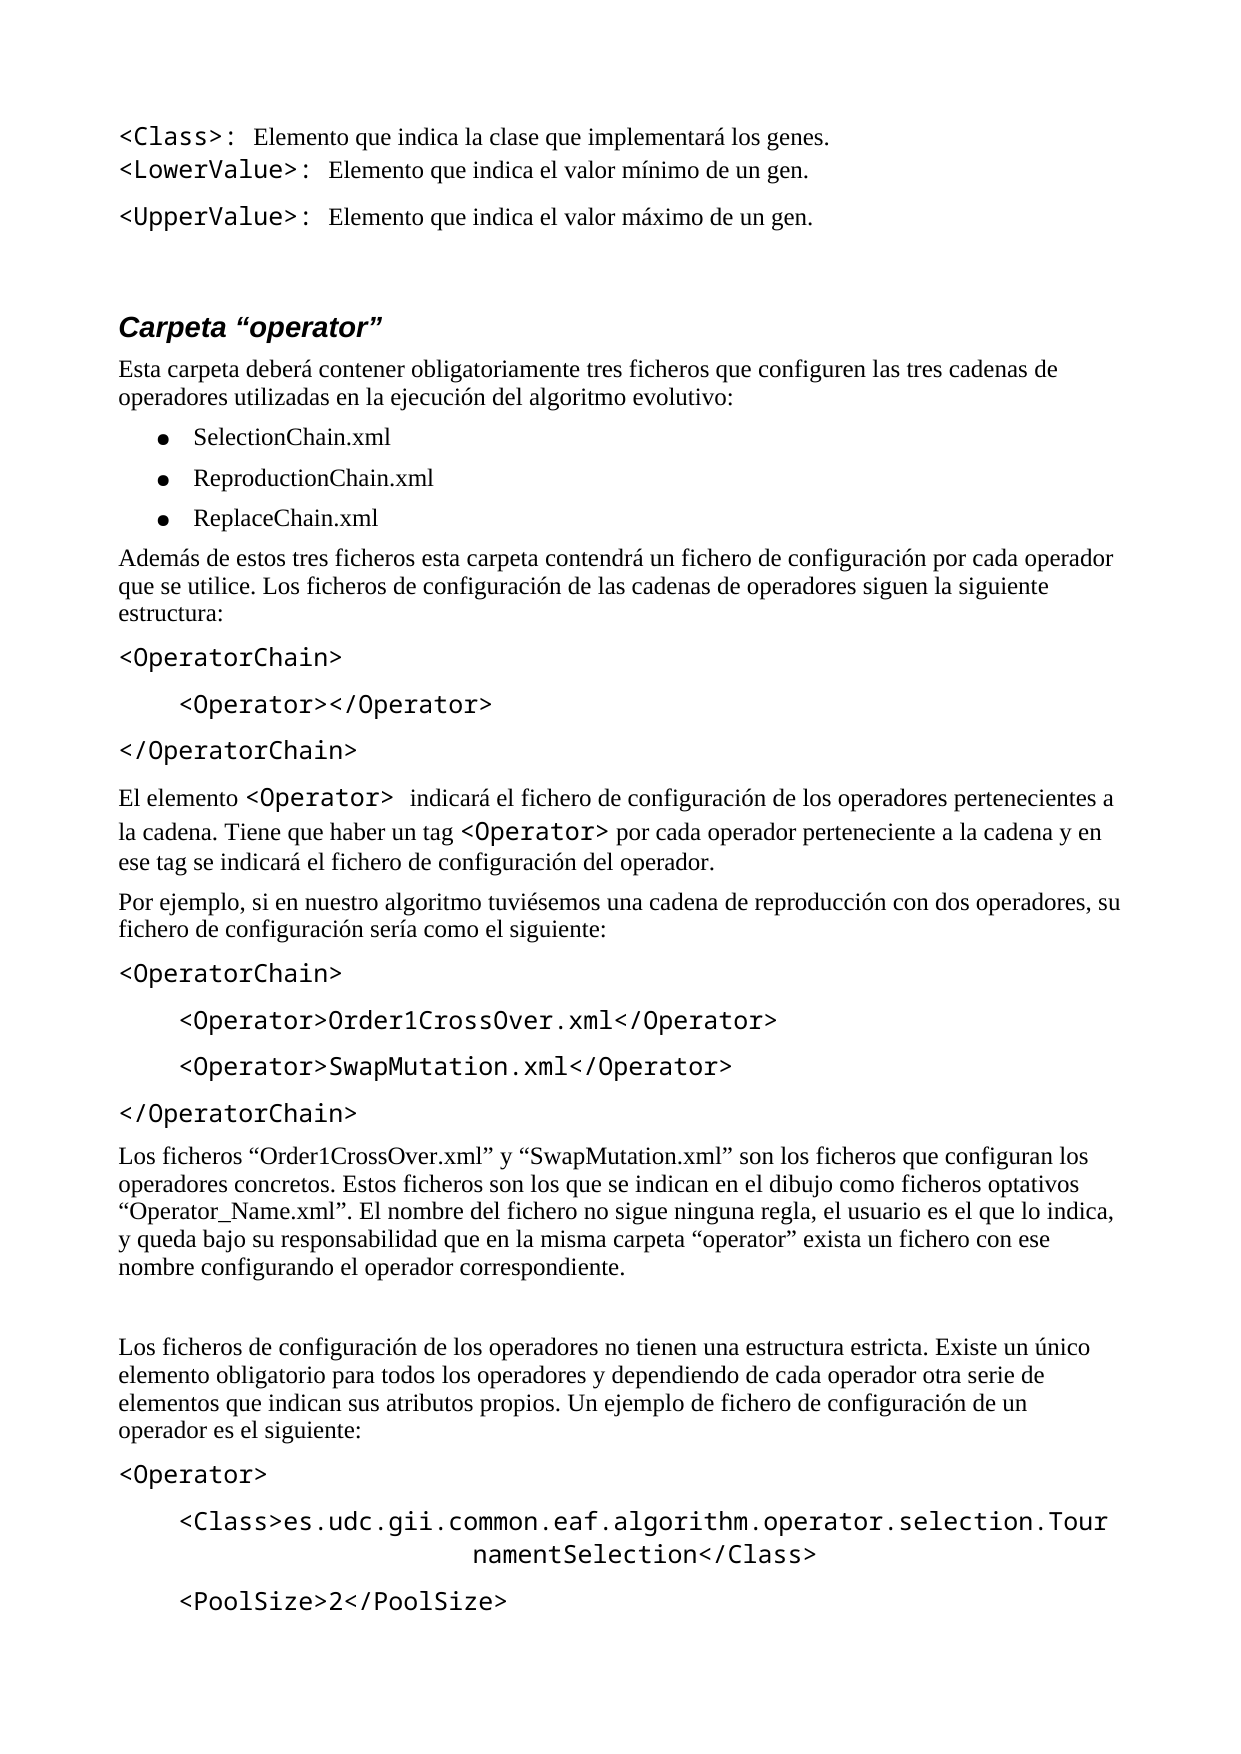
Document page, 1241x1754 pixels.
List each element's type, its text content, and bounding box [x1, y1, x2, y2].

text <PoolSize>2</PoolSize> [118, 1584, 1122, 1618]
list ReproductionChain.xml [156, 464, 1122, 491]
text <LowerValue>: Elemento que indica el valor mínimo de un gen. [118, 152, 1122, 186]
text </OperatorChain> [118, 733, 1122, 767]
text <Operator> [118, 1457, 1122, 1491]
text <OperatorChain> [118, 956, 1122, 990]
text Los ficheros de configuración de los operadores no tienen una estructura estricta. Existe un único elemento obligatorio para todos los operadores y dependiendo de cada operador otra serie de elementos que indican sus atributos propios. Un ejemplo de fichero de configuración de un operador es el siguiente: [118, 1333, 1122, 1444]
text <Operator>Order1CrossOver.xml</Operator> [118, 1002, 1122, 1036]
text El elemento <Operator> indicará el fichero de configuración de los operadores pertenecientes a la cadena. Tiene que haber un tag <Operator> por cada operador perteneciente a la cadena y en ese tag se indicará el fichero de configuración del operador. [118, 779, 1122, 875]
text <Operator></Operator> [118, 686, 1122, 720]
list SelectionChain.xml [156, 423, 1122, 451]
text Los ficheros “Order1CrossOver.xml” y “SwapMutation.xml” son los ficheros que configuran los operadores concretos. Estos ficheros son los que se indican en el dibujo como ficheros optativos “Operator_Name.xml”. El nombre del fichero no sigue ninguna regla, el usuario es el que lo indica, y queda bajo su responsabilidad que en la misma carpeta “operator” exista un fichero con ese nombre configurando el operador correspondiente. [118, 1142, 1122, 1281]
subtitle Carpeta “operator” [118, 311, 1122, 343]
text <Class>es.udc.gii.common.eaf.algorithm.operator.selection.Tour namentSelection</Class> [118, 1503, 1122, 1571]
text Esta carpeta deberá contener obligatoriamente tres ficheros que configuren las tres cadenas de operadores utilizadas en la ejecución del algoritmo evolutivo: [118, 356, 1122, 411]
text <UpperValue>: Elemento que indica el valor máximo de un gen. [118, 199, 1122, 233]
text </OperatorChain> [118, 1095, 1122, 1129]
text Por ejemplo, si en nuestro algoritmo tuviésemos una cadena de reproducción con dos operadores, su fichero de configuración sería como el siguiente: [118, 888, 1122, 943]
text <OperatorChain> [118, 640, 1122, 674]
text Además de estos tres ficheros esta carpeta contendrá un fichero de configuración por cada operador que se utilice. Los ficheros de configuración de las cadenas de operadores siguen la siguiente estructura: [118, 544, 1122, 627]
list ReplaceChain.xml [156, 504, 1122, 532]
text <Operator>SwapMutation.xml</Operator> [118, 1049, 1122, 1083]
text <Class>: Elemento que indica la clase que implementará los genes. [118, 118, 1122, 152]
